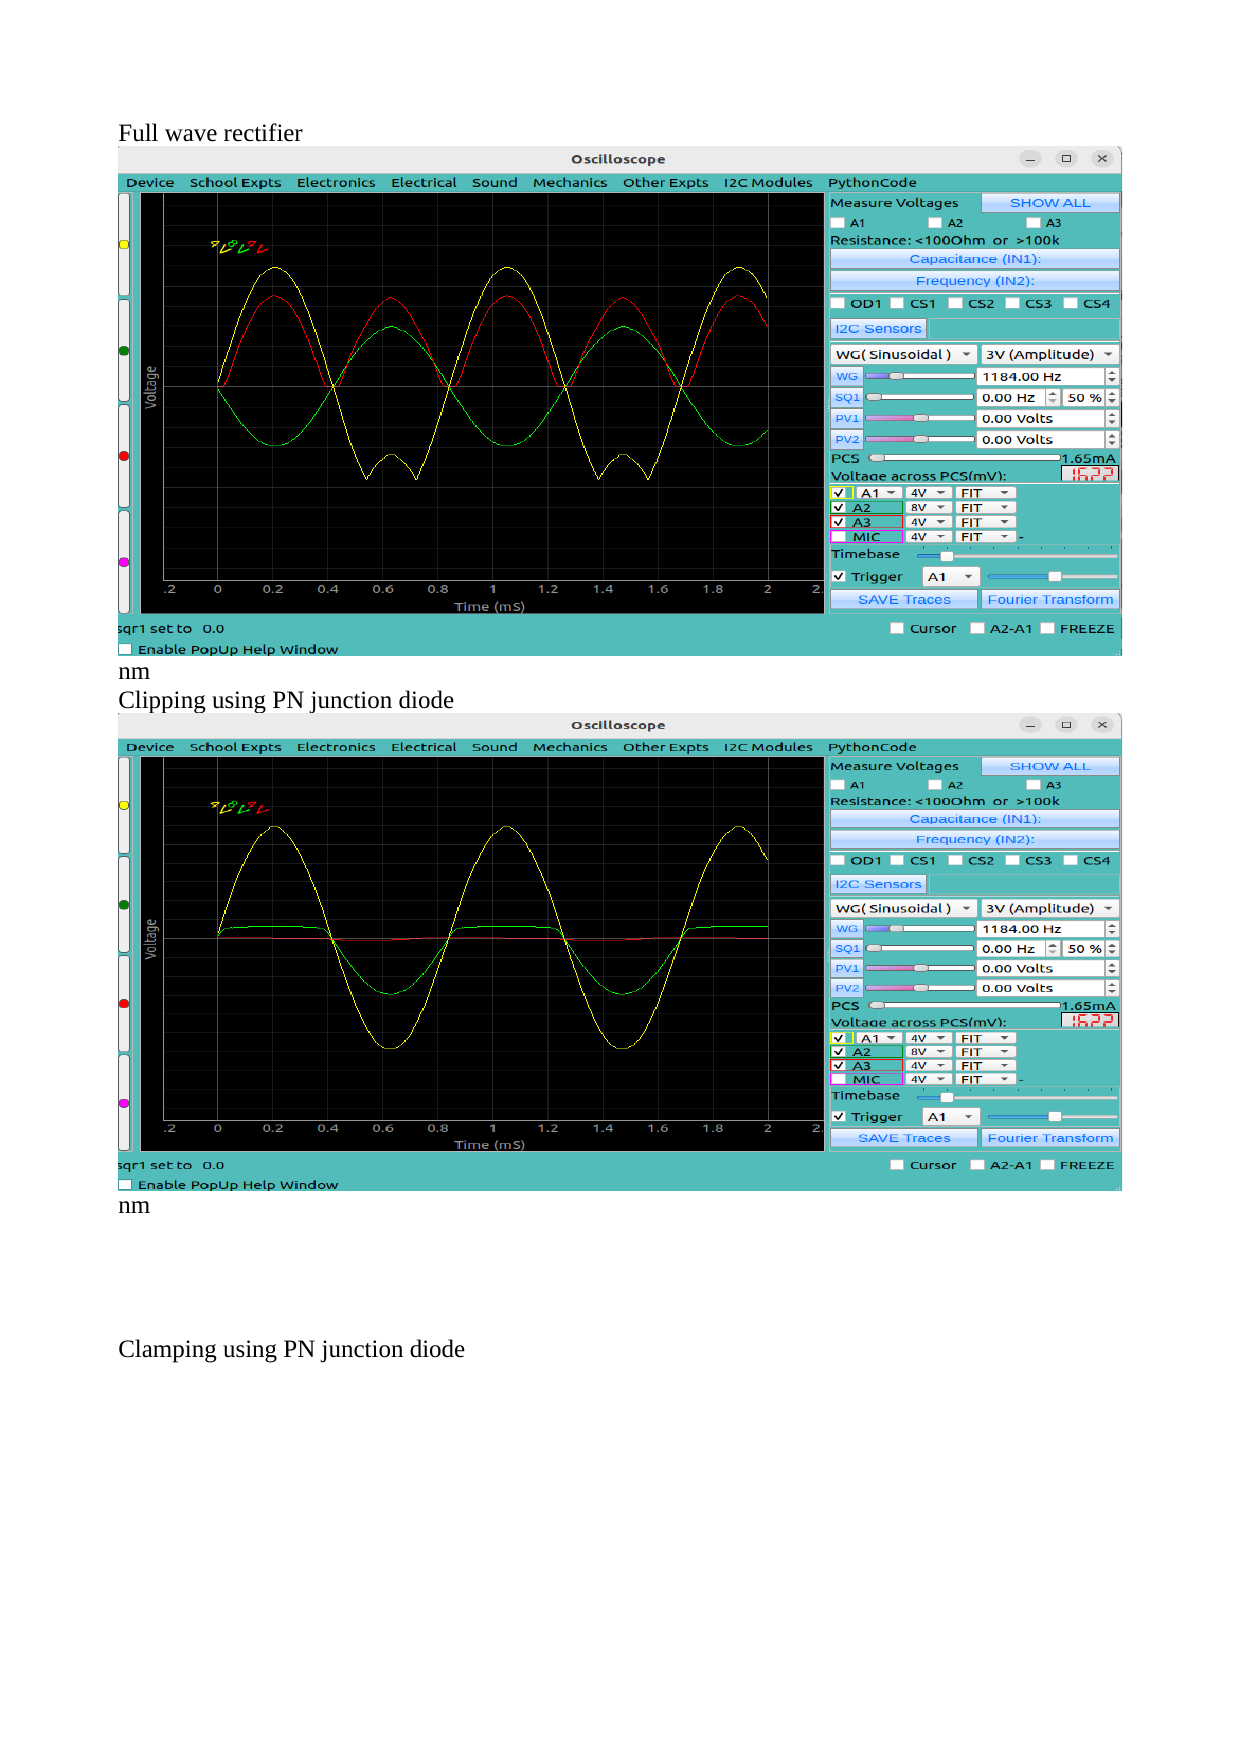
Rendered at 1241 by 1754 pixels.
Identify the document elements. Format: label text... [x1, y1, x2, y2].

picture [118, 146, 1123, 656]
text nm [118, 1191, 1122, 1219]
text Clamping using PN junction diode [118, 1334, 1122, 1363]
picture [118, 713, 1123, 1191]
text nm [118, 656, 1122, 685]
text Full wave rectifier [118, 118, 1122, 146]
text Clipping using PN junction diode [118, 685, 1122, 713]
